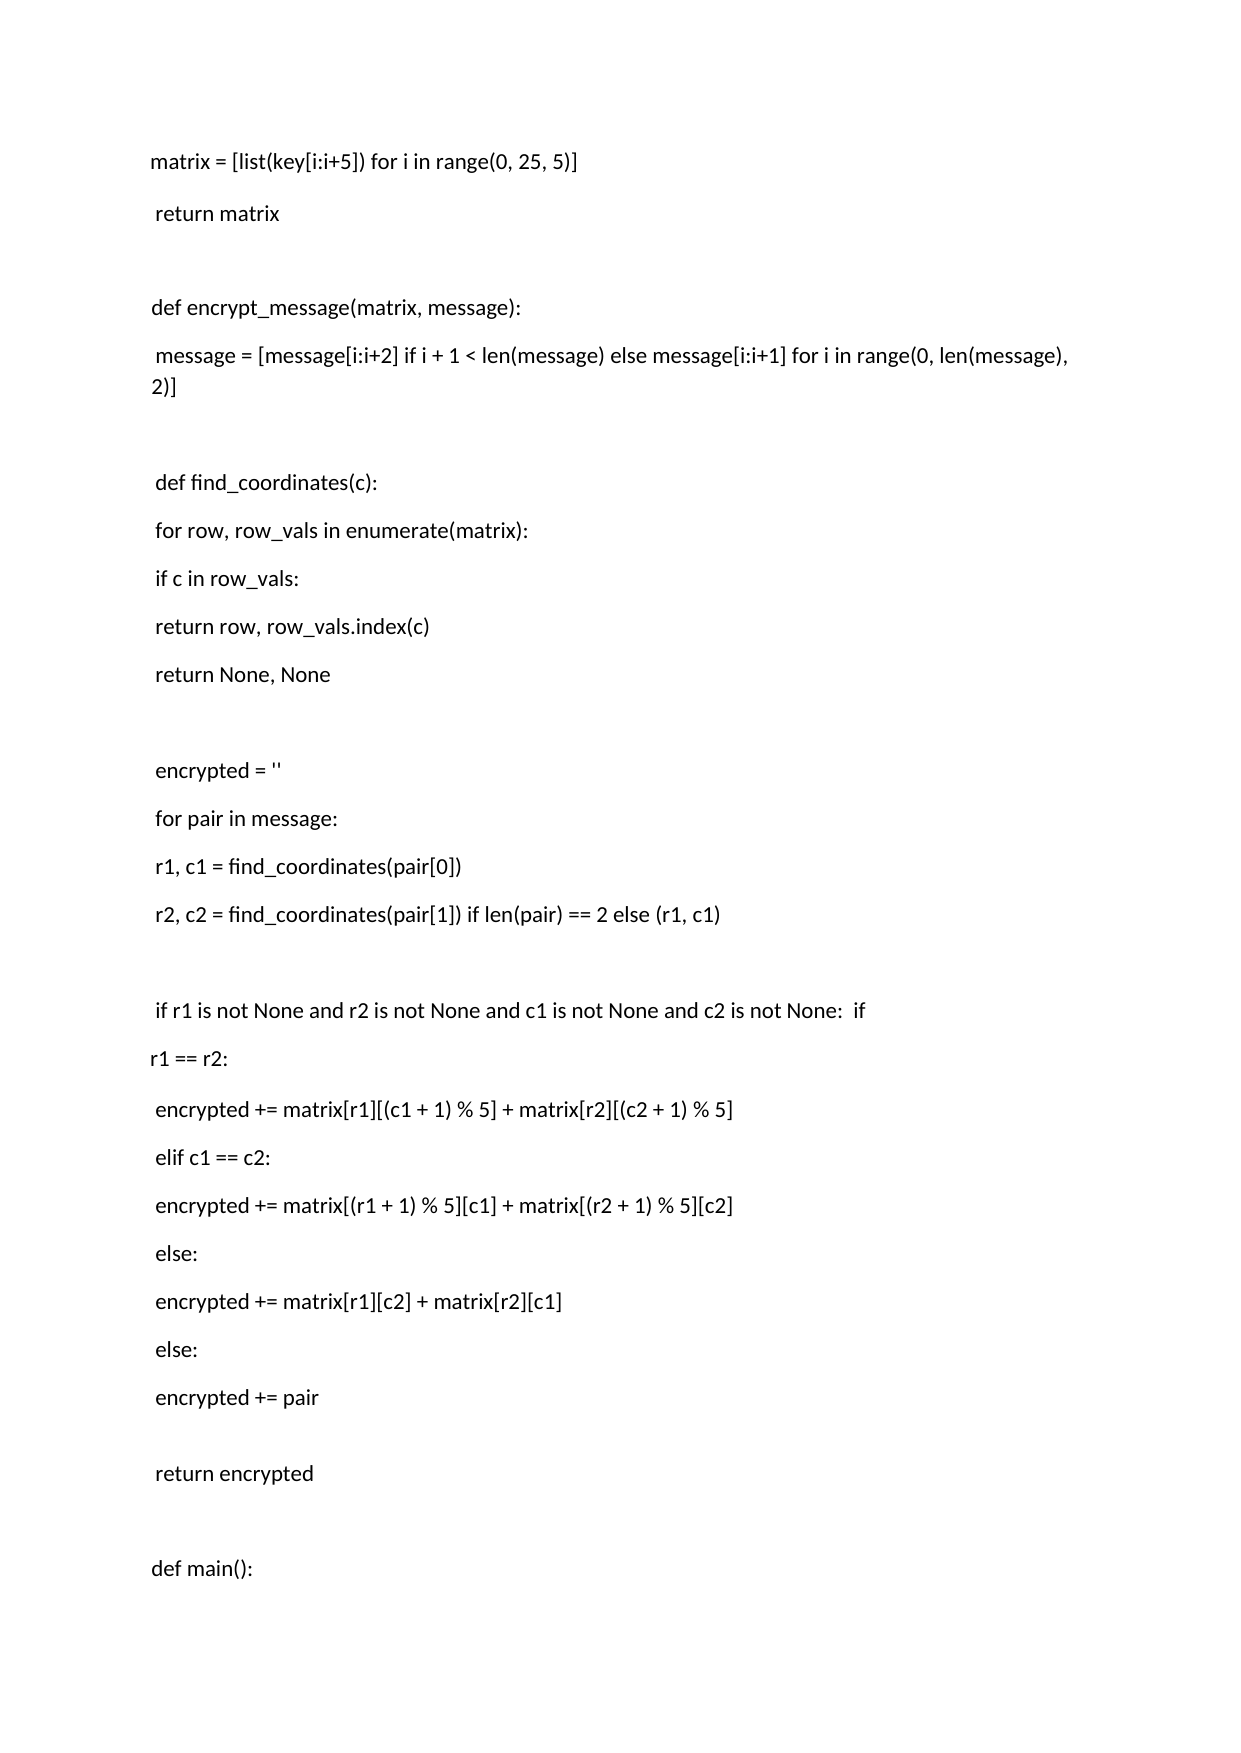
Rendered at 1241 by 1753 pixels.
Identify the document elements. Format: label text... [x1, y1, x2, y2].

text encrypted += matrix[r1][(c1 + 1) % 5] + matrix[r2][(c2 + 1) % 5] [150, 1095, 1097, 1123]
text def encrypt_message(matrix, message): [151, 293, 1097, 322]
text def main(): [151, 1554, 1097, 1582]
text matrix = [list(key[i:i+5]) for i in range(0, 25, 5)] [150, 147, 952, 175]
text encrypted += matrix[r1][c2] + matrix[r2][c1] [150, 1287, 1097, 1315]
text elif c1 == c2: [150, 1143, 1097, 1171]
text return row, row_vals.index(c) [150, 612, 1097, 640]
text return matrix [150, 199, 1097, 227]
text encrypted = '' [150, 756, 1097, 784]
text else: [150, 1335, 1097, 1363]
text message = [message[i:i+2] if i + 1 < len(message) else message[i:i+1] for i in range(0, len(message), 2)] [150, 341, 1096, 400]
text if c in row_vals: [150, 564, 1097, 592]
text for pair in message: [150, 804, 1097, 832]
text for row, row_vals in enumerate(matrix): [150, 516, 1097, 544]
text def find_coordinates(c): [150, 468, 1097, 496]
text r2, c2 = find_coordinates(pair[1]) if len(pair) == 2 else (r1, c1) [150, 900, 1097, 928]
text return encrypted [150, 1459, 1097, 1487]
text if r1 is not None and r2 is not None and c1 is not None and c2 is not None: if r1 == r2: [150, 996, 881, 1072]
text r1, c1 = find_coordinates(pair[0]) [150, 852, 1097, 880]
text else: [150, 1239, 1097, 1267]
text return None, None [150, 660, 1097, 688]
text encrypted += pair [150, 1383, 1097, 1411]
text encrypted += matrix[(r1 + 1) % 5][c1] + matrix[(r2 + 1) % 5][c2] [150, 1191, 1097, 1219]
